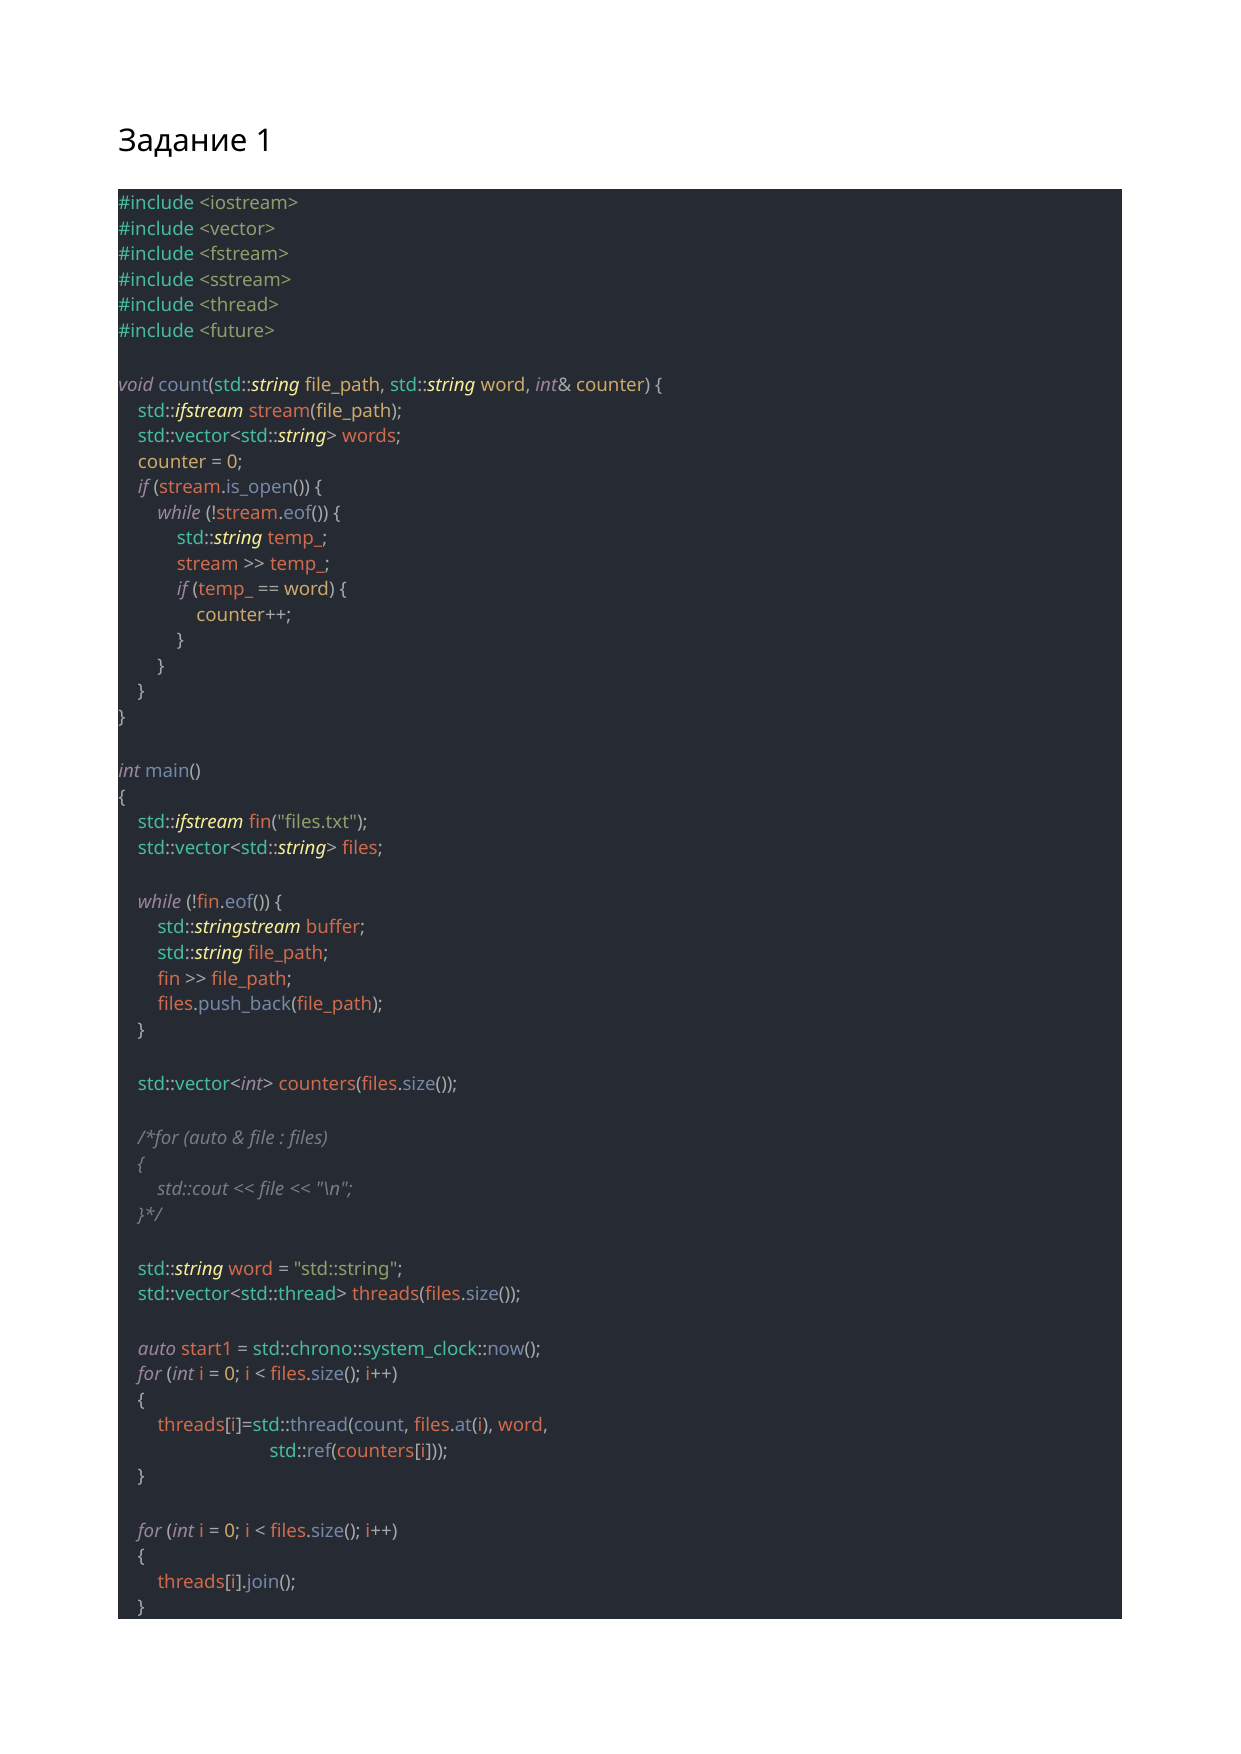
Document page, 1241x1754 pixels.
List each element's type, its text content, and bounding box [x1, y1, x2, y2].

text #include <iostream> #include <vector> #include <fstream> #include <sstream> #include <thread> #include <future> void count(std::string file_path, std::string word, int& counter) { std::ifstream stream(file_path); std::vector<std::string> words; counter = 0; if (stream.is_open()) { while (!stream.eof()) { std::string temp_; stream >> temp_; if (temp_ == word) { counter++; } } } } int main() { std::ifstream fin("files.txt"); std::vector<std::string> files; while (!fin.eof()) { std::stringstream buffer; std::string file_path; fin >> file_path; files.push_back(file_path); } std::vector<int> counters(files.size()); /*for (auto & file : files) { std::cout << file << "\n"; }*/ std::string word = "std::string"; std::vector<std::thread> threads(files.size()); auto start1 = std::chrono::system_clock::now(); for (int i = 0; i < files.size(); i++) { threads[i]=std::thread(count, files.at(i), word, std::ref(counters[i])); } for (int i = 0; i < files.size(); i++) { threads[i].join(); } [118, 189, 1122, 1619]
text Задание 1 [118, 118, 1122, 161]
